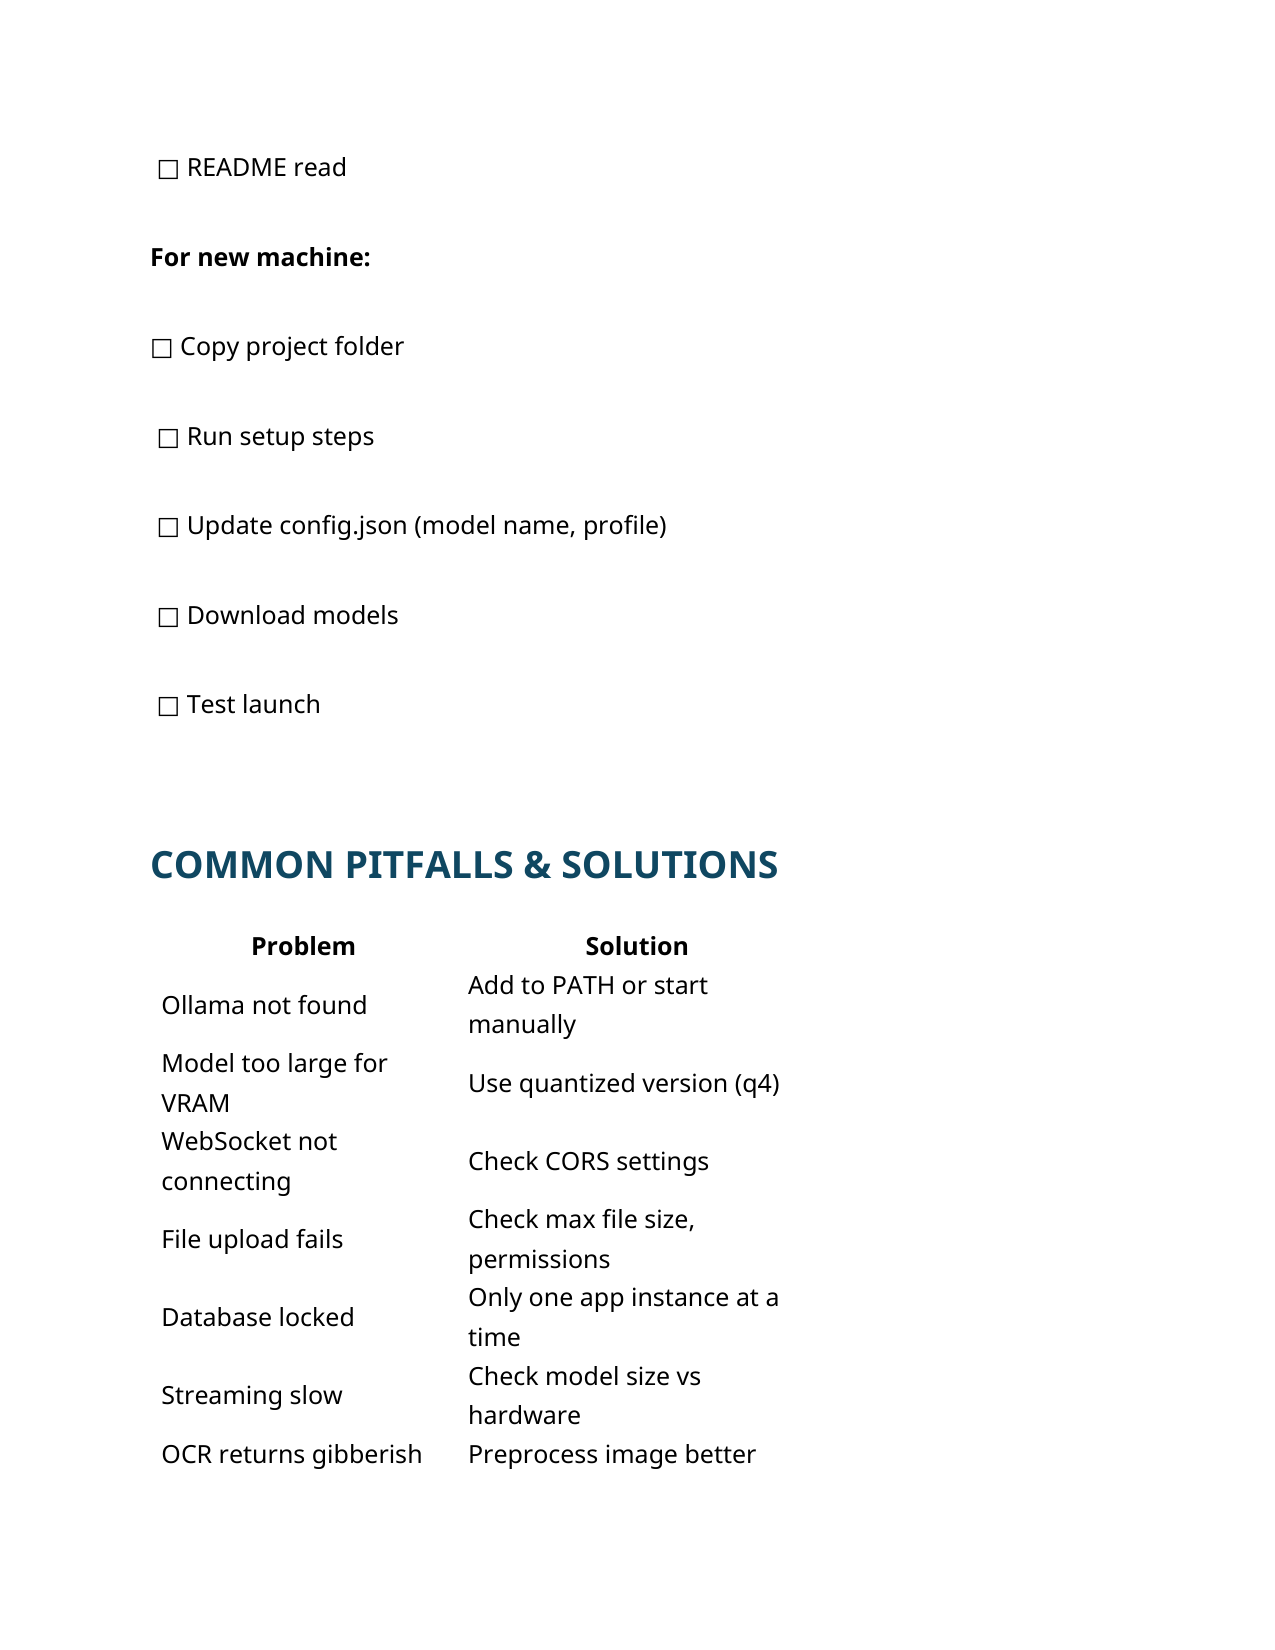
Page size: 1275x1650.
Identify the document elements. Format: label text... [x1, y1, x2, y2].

subtitle COMMON PITFALLS & SOLUTIONS [150, 839, 1125, 890]
table_cell Only one app instance at a time [457, 1280, 818, 1358]
table_cell Ollama not found [150, 968, 457, 1046]
table_cell Preprocess image better [457, 1436, 818, 1475]
table_cell Use quantized version (q4) [457, 1046, 818, 1124]
table_cell Streaming slow [150, 1358, 457, 1436]
table_cell OCR returns gibberish [150, 1436, 457, 1475]
table_cell Add to PATH or start manually [457, 968, 818, 1046]
text □ README read [150, 150, 1125, 184]
table_cell Check model size vs hardware [457, 1358, 818, 1436]
text □ Test launch [150, 687, 1125, 721]
text □ Run setup steps [150, 418, 1125, 452]
text □ Copy project folder [150, 329, 1125, 363]
text For new machine: [150, 239, 1125, 273]
table_cell Model too large for VRAM [150, 1046, 457, 1124]
text □ Update config.json (model name, profile) [150, 508, 1125, 542]
table_cell Check max file size, permissions [457, 1202, 818, 1280]
table_cell File upload fails [150, 1202, 457, 1280]
table_cell Check CORS settings [457, 1124, 818, 1202]
table_cell Database locked [150, 1280, 457, 1358]
table_header Solution [457, 929, 818, 968]
text □ Download models [150, 597, 1125, 631]
table_header Problem [150, 929, 457, 968]
table_cell WebSocket not connecting [150, 1124, 457, 1202]
